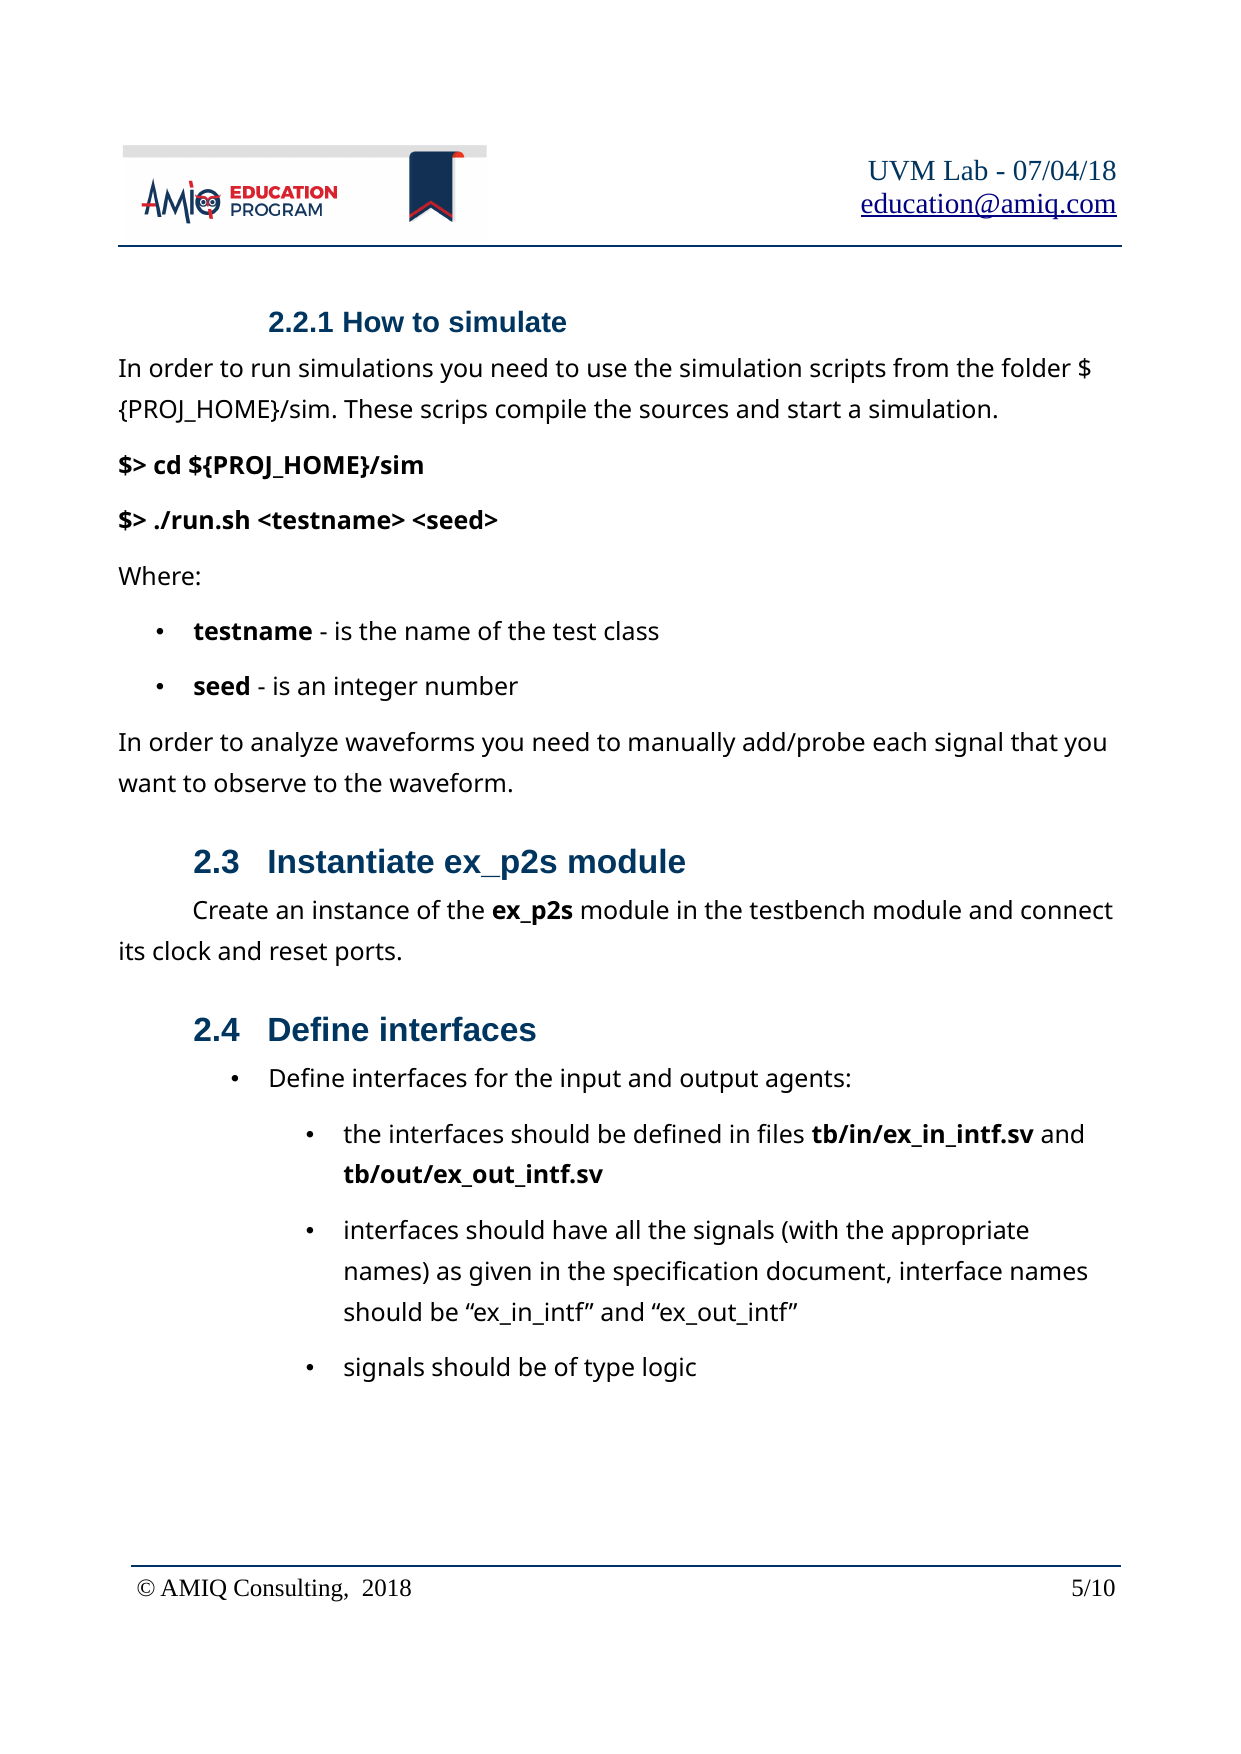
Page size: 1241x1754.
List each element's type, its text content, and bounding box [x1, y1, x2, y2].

subtitle How to simulate [268, 305, 1122, 339]
list the interfaces should be defined in files tb/in/ex_in_intf.sv and tb/out/ex_out_intf.sv [306, 1116, 1122, 1191]
subtitle Instantiate ex_p2s module [193, 842, 1122, 880]
list interfaces should have all the signals (with the appropriate names) as given in the specification document, interface names should be “ex_in_intf” and “ex_out_intf” [306, 1213, 1122, 1328]
list testname - is the name of the test class [156, 614, 1122, 648]
text In order to run simulations you need to use the simulation scripts from the folder ${PROJ_HOME}/sim. These scrips compile the sources and start a simulation. [118, 351, 1122, 426]
text Create an instance of the ex_p2s module in the testbench module and connect its clock and reset ports. [118, 893, 1122, 968]
subtitle Define interfaces [193, 1010, 1122, 1048]
text Where: [118, 558, 1122, 592]
text $> cd ${PROJ_HOME}/sim [118, 447, 1122, 481]
text $> ./run.sh <testname> <seed> [118, 503, 1122, 537]
picture [122, 145, 487, 241]
text In order to analyze waveforms you need to manually add/probe each signal that you want to observe to the waveform. [118, 724, 1122, 799]
list Define interfaces for the input and output agents: [231, 1061, 1122, 1095]
list seed - is an integer number [156, 669, 1122, 703]
list signals should be of type logic [306, 1350, 1122, 1384]
